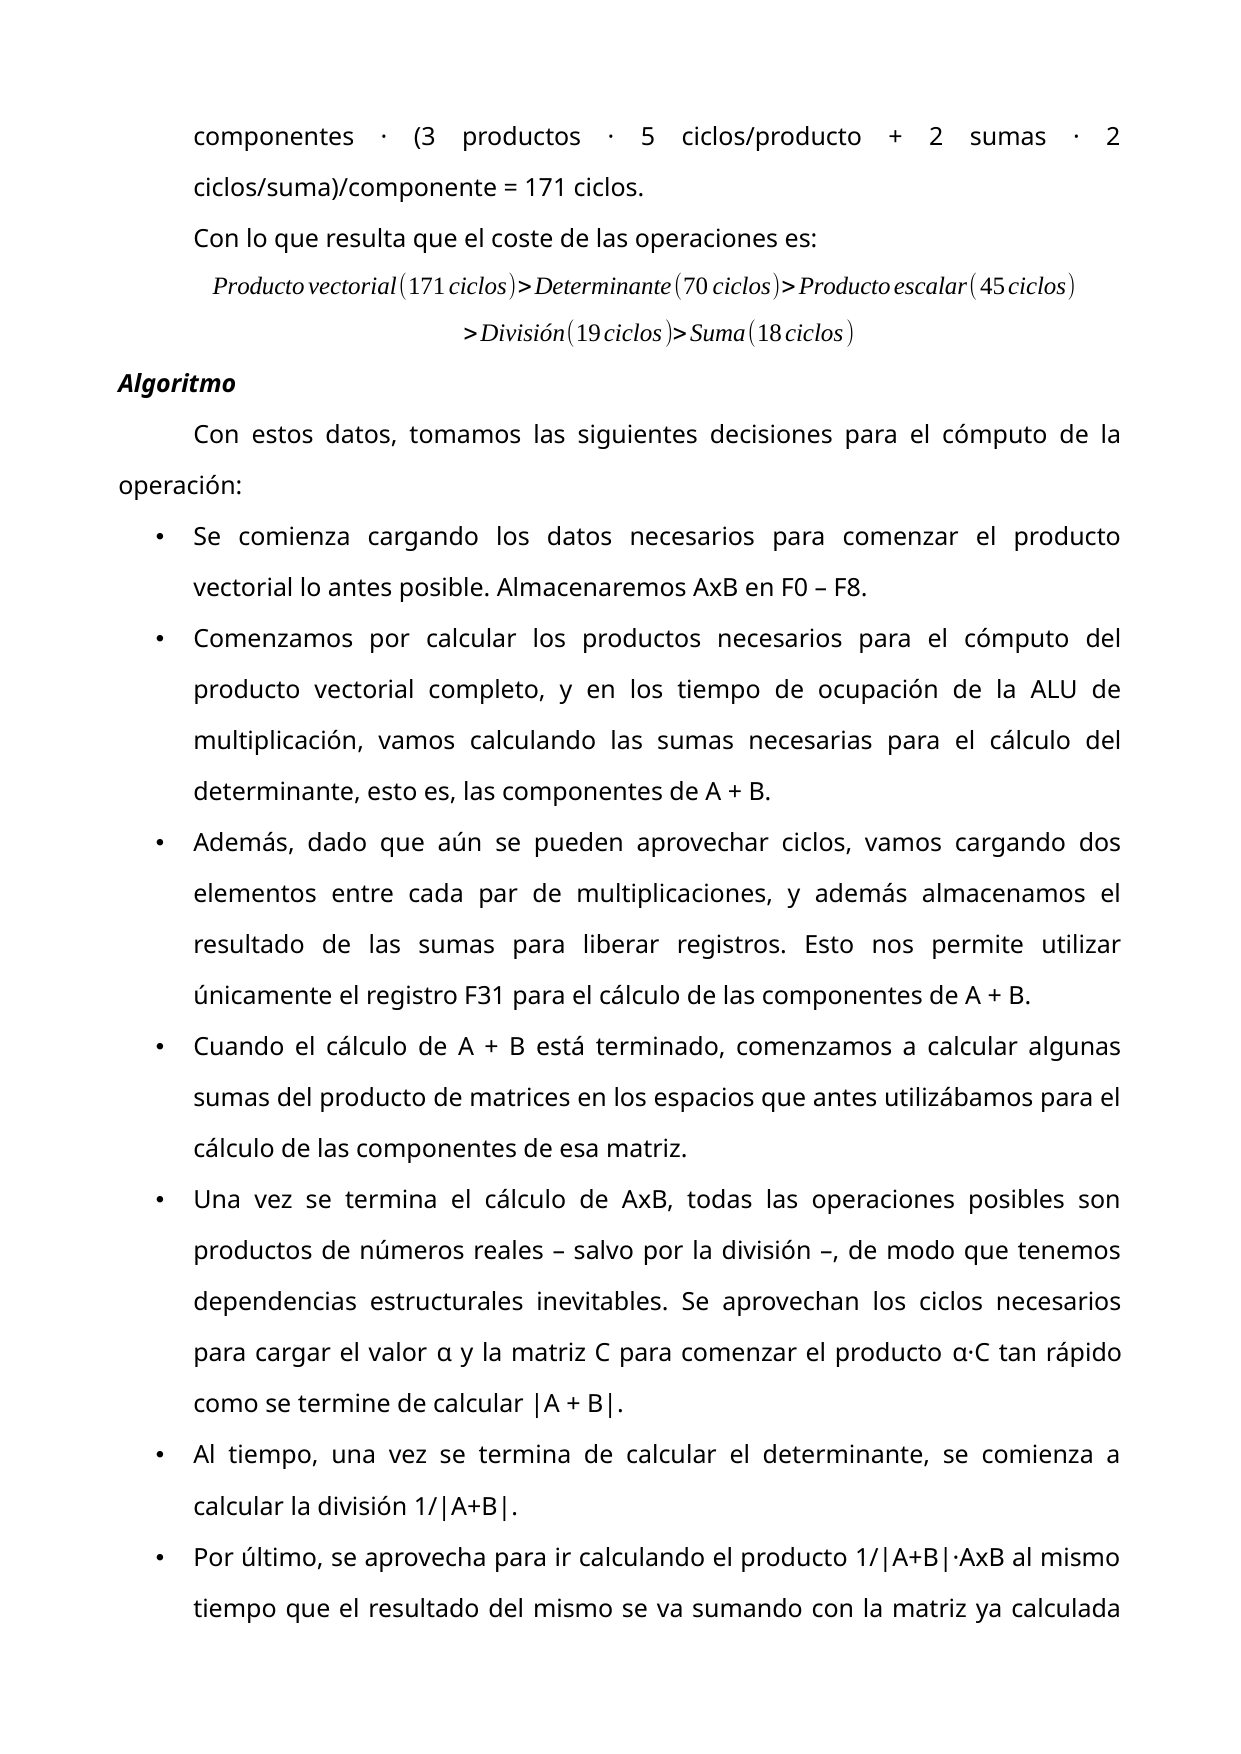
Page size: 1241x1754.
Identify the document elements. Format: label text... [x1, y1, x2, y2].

list Una vez se termina el cálculo de AxB, todas las operaciones posibles son productos de números reales – salvo por la división –, de modo que tenemos dependencias estructurales inevitables. Se aprovechan los ciclos necesarios para cargar el valor α y la matriz C para comenzar el producto α·C tan rápido como se termine de calcular |A + B|. [156, 1182, 1122, 1420]
list Además, dado que aún se pueden aprovechar ciclos, vamos cargando dos elementos entre cada par de multiplicaciones, y además almacenamos el resultado de las sumas para liberar registros. Esto nos permite utilizar únicamente el registro F31 para el cálculo de las componentes de A + B. [156, 824, 1122, 1012]
text Con lo que resulta que el coste de las operaciones es: [118, 220, 1122, 254]
list Al tiempo, una vez se termina de calcular el determinante, se comienza a calcular la división 1/|A+B|. [156, 1437, 1122, 1522]
text Con estos datos, tomamos las siguientes decisiones para el cómputo de la operación: [118, 416, 1122, 501]
list Se comienza cargando los datos necesarios para comenzar el producto vectorial lo antes posible. Almacenaremos AxB en F0 – F8. [156, 518, 1122, 603]
list Por último, se aprovecha para ir calculando el producto 1/|A+B|·AxB al mismo tiempo que el resultado del mismo se va sumando con la matriz ya calculada [156, 1539, 1122, 1624]
text Algoritmo [118, 365, 1122, 399]
list Cuando el cálculo de A + B está terminado, comenzamos a calcular algunas sumas del producto de matrices en los espacios que antes utilizábamos para el cálculo de las componentes de esa matriz. [156, 1029, 1122, 1165]
list Comenzamos por calcular los productos necesarios para el cómputo del producto vectorial completo, y en los tiempo de ocupación de la ALU de multiplicación, vamos calculando las sumas necesarias para el cálculo del determinante, esto es, las componentes de A + B. [156, 620, 1122, 808]
list componentes · (3 productos · 5 ciclos/producto + 2 sumas · 2 ciclos/suma)/componente = 171 ciclos. [156, 118, 1122, 203]
